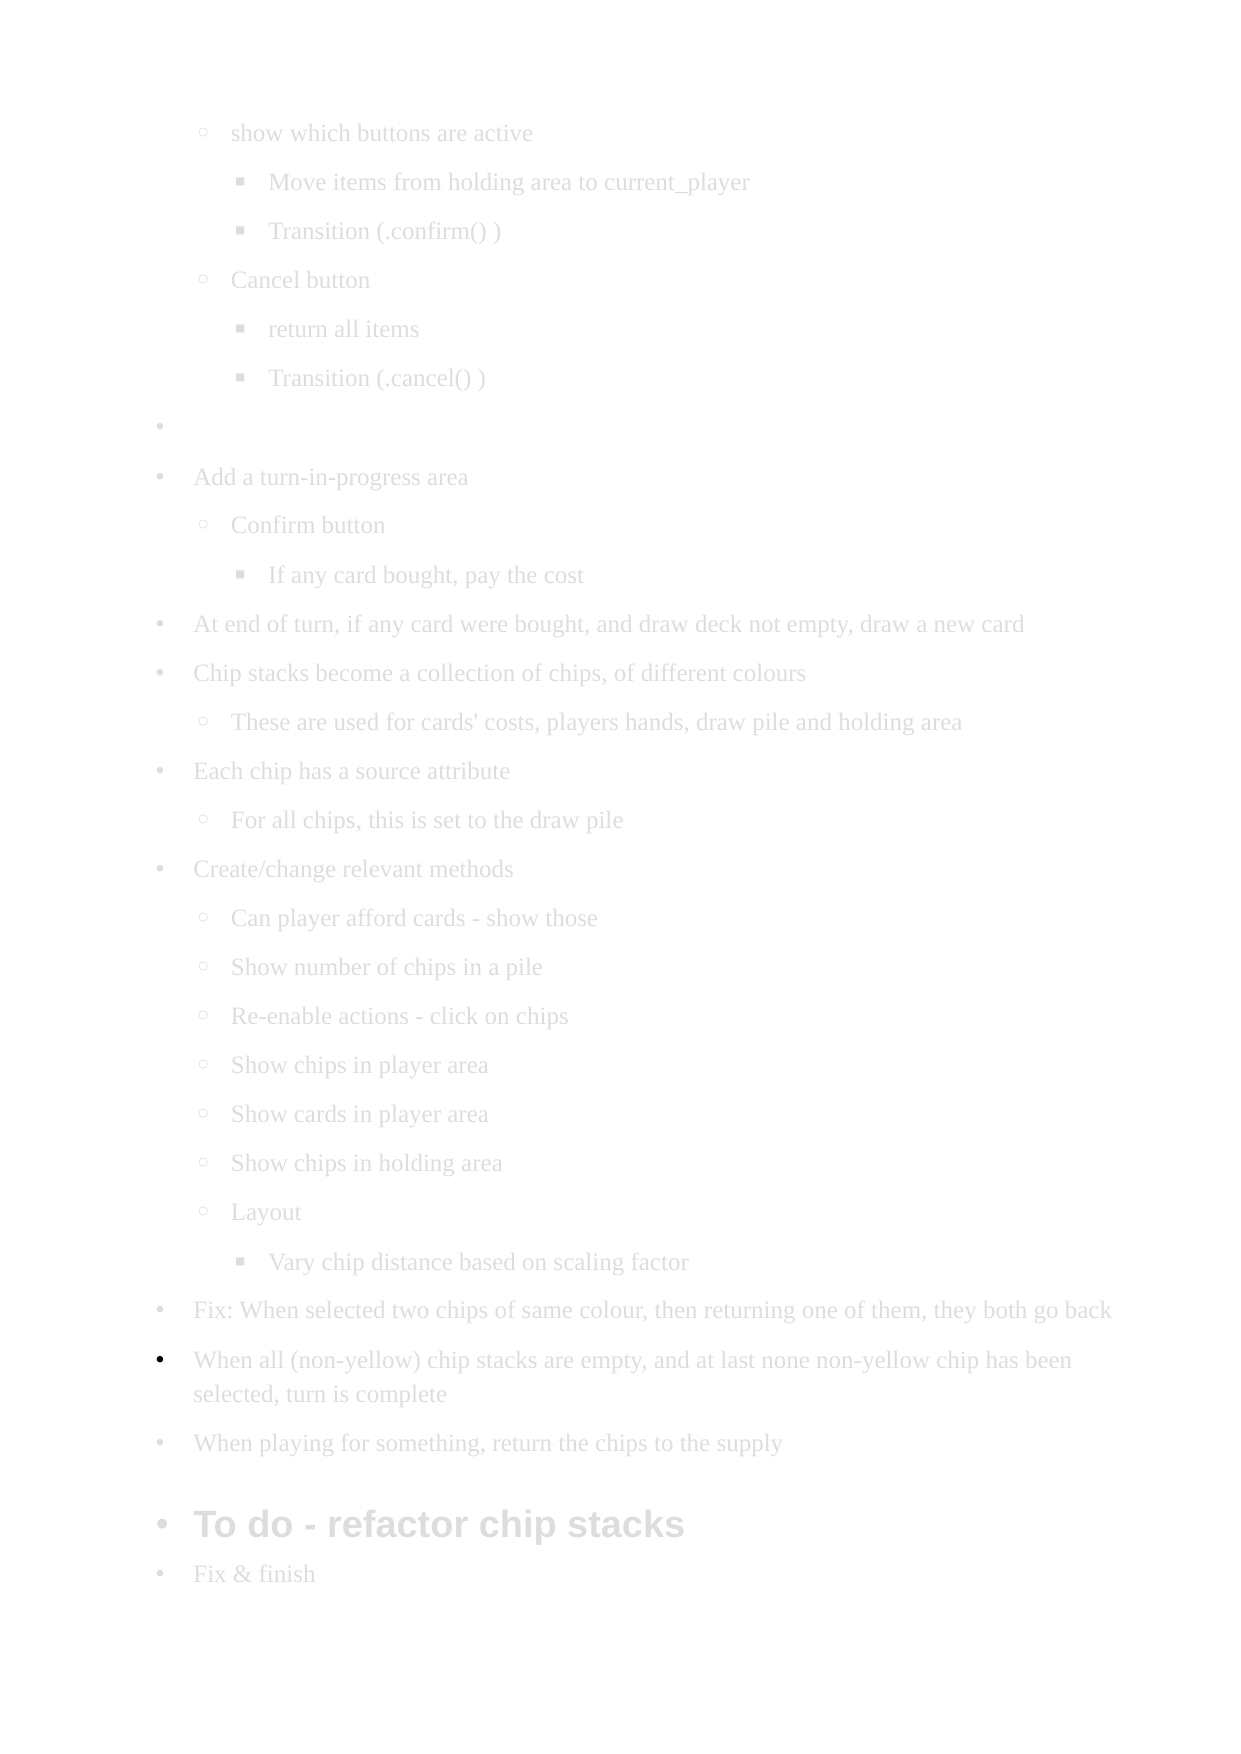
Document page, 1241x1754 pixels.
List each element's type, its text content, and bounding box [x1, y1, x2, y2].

list show which buttons are active [193, 118, 1122, 147]
subtitle To do - refactor chip stacks [156, 1502, 1122, 1546]
list Show number of chips in a pile [193, 952, 1122, 981]
list Confirm button [193, 511, 1122, 539]
list Transition (.cancel() ) [231, 363, 1122, 392]
list Fix & finish [156, 1559, 1122, 1587]
list Show cards in player area [193, 1099, 1122, 1128]
list When playing for something, return the chips to the supply [156, 1428, 1122, 1457]
list Layout [193, 1197, 1122, 1226]
list Can player afford cards - show those [193, 903, 1122, 932]
list Show chips in holding area [193, 1148, 1122, 1177]
list If any card bought, pay the cost [231, 560, 1122, 588]
list When all (non-yellow) chip stacks are empty, and at last none non-yellow chip has been selected, turn is complete [156, 1345, 1122, 1408]
list Move items from holding area to current_player [231, 167, 1122, 196]
list Re-enable actions - click on chips [193, 1001, 1122, 1030]
list Chip stacks become a collection of chips, of different colours [156, 658, 1122, 687]
list At end of turn, if any card were bought, and draw deck not empty, draw a new card [156, 609, 1122, 637]
list Create/change relevant methods [156, 854, 1122, 883]
list Fix: When selected two chips of same colour, then returning one of them, they both go back [156, 1296, 1122, 1324]
list For all chips, this is set to the draw pile [193, 805, 1122, 834]
list Vary chip distance based on scaling factor [231, 1247, 1122, 1275]
list Cancel button [193, 265, 1122, 294]
list Show chips in player area [193, 1050, 1122, 1079]
list Transition (.confirm() ) [231, 216, 1122, 245]
list Add a turn-in-progress area [156, 462, 1122, 490]
list These are used for cards' costs, players hands, draw pile and holding area [193, 707, 1122, 736]
list Each chip has a source attribute [156, 756, 1122, 785]
list return all items [231, 314, 1122, 343]
